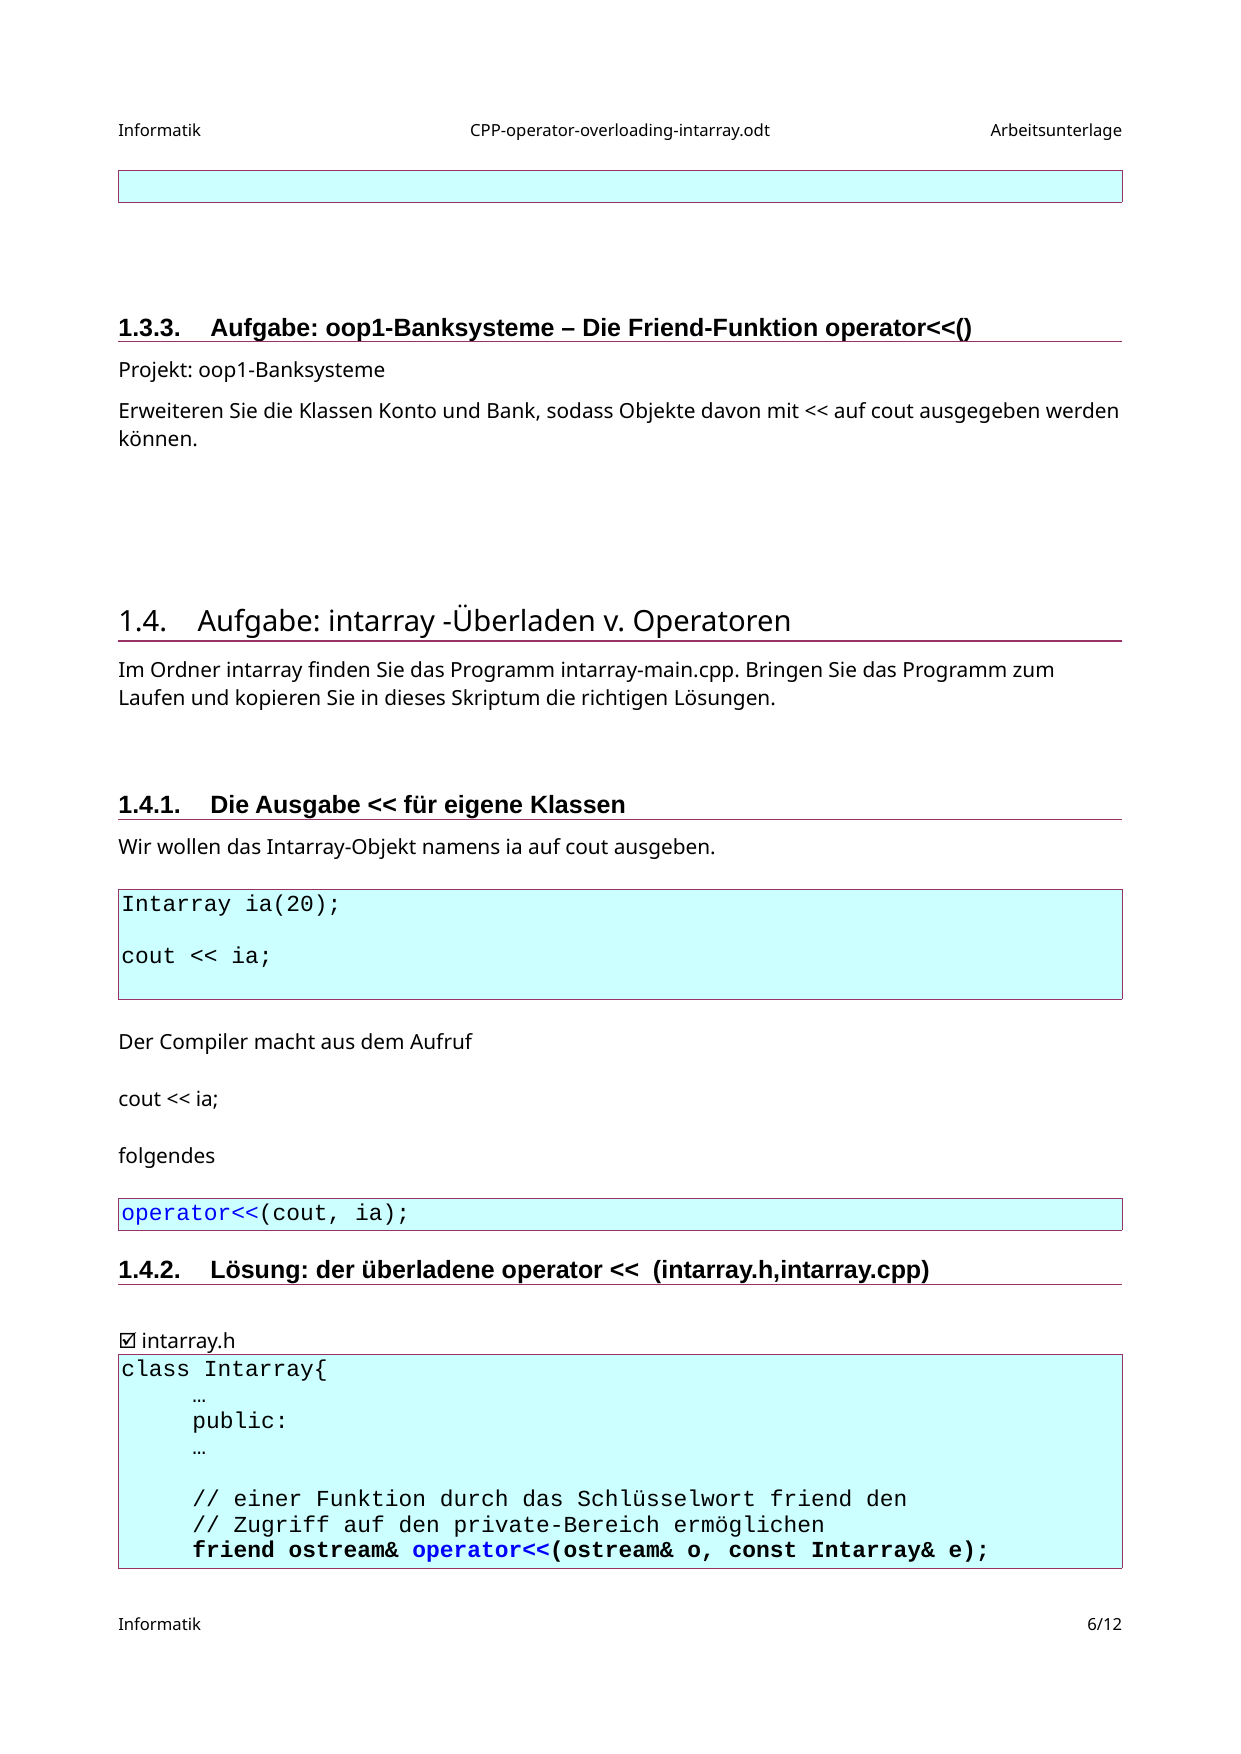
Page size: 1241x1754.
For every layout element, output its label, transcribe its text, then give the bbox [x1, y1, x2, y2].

text Im Ordner intarray finden Sie das Programm intarray-main.cpp. Bringen Sie das Programm zum Laufen und kopieren Sie in dieses Skriptum die richtigen Lösungen. [118, 655, 1122, 712]
subtitle Die Ausgabe << für eigene Klassen [118, 790, 1122, 819]
text public: [119, 1406, 1122, 1432]
subtitle Aufgabe: oop1-Banksysteme – Die Friend-Funktion operator<<() [118, 313, 1122, 341]
text … [119, 1380, 1122, 1406]
text Erweiteren Sie die Klassen Konto und Bank, sodass Objekte davon mit << auf cout ausgegeben werden können. [118, 396, 1122, 453]
text [119, 171, 1122, 202]
subtitle Lösung: der überladene operator << (intarray.h,intarray.cpp) [118, 1255, 1122, 1284]
text Projekt: oop1-Banksysteme [118, 355, 1122, 383]
text // Zugriff auf den private-Bereich ermöglichen [119, 1510, 1122, 1536]
text Wir wollen das Intarray-Objekt namens ia auf cout ausgeben. [118, 832, 1122, 861]
text cout << ia; [118, 1084, 1122, 1113]
text … [119, 1432, 1122, 1458]
list intarray.h [118, 1326, 1122, 1354]
text Der Compiler macht aus dem Aufruf [118, 1027, 1122, 1056]
text folgendes [118, 1141, 1122, 1170]
text Intarray ia(20); [119, 890, 1122, 915]
text friend ostream& operator<<(ostream& o, const Intarray& e); [119, 1536, 1122, 1568]
text class Intarray{ [119, 1355, 1122, 1380]
text cout << ia; [119, 915, 1122, 967]
text operator<<(cout, ia); [119, 1199, 1122, 1230]
text // einer Funktion durch das Schlüsselwort friend den [119, 1484, 1122, 1510]
subtitle Aufgabe: intarray -Überladen v. Operatoren [118, 601, 1122, 640]
